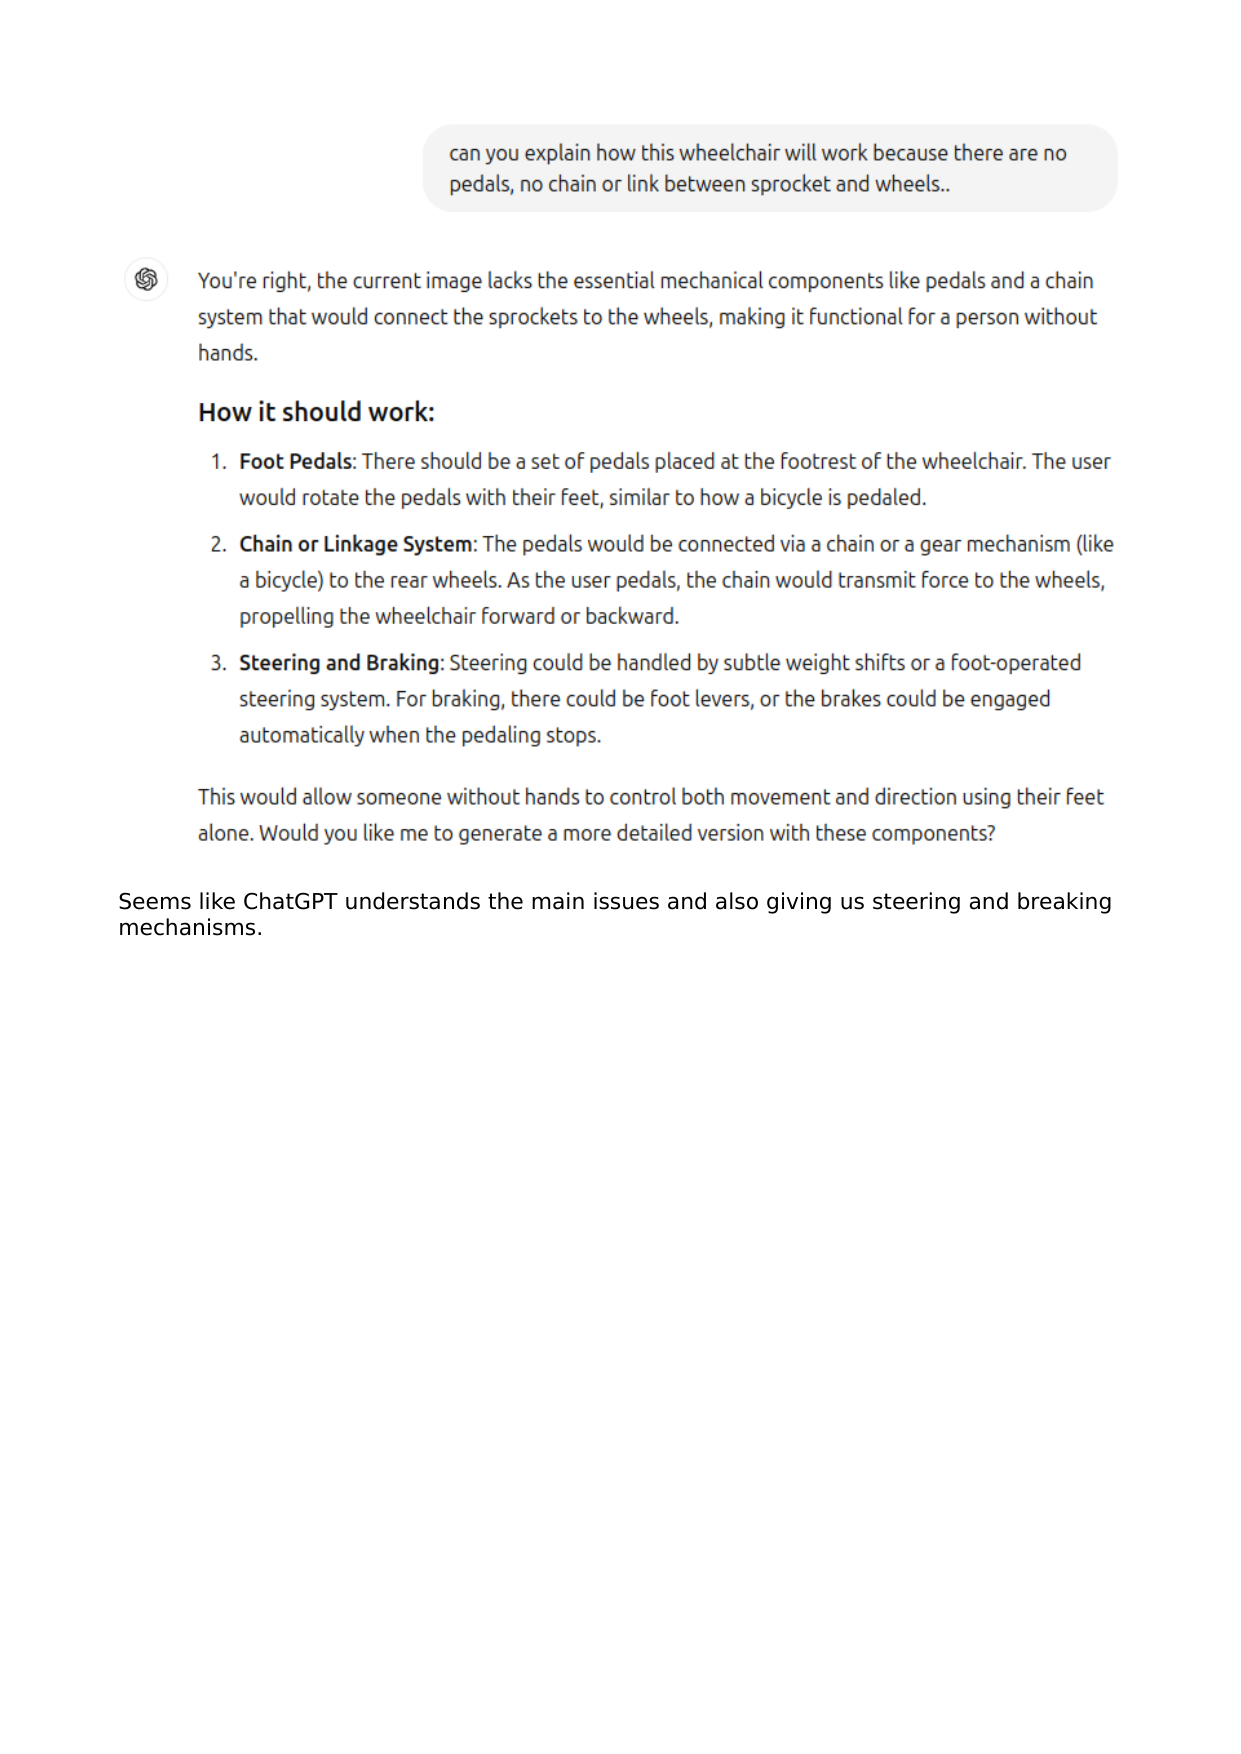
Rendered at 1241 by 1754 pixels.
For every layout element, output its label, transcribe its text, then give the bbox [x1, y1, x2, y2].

text Seems like ChatGPT understands the main issues and also giving us steering and breaking mechanisms. [118, 889, 1122, 941]
picture [118, 118, 1123, 864]
